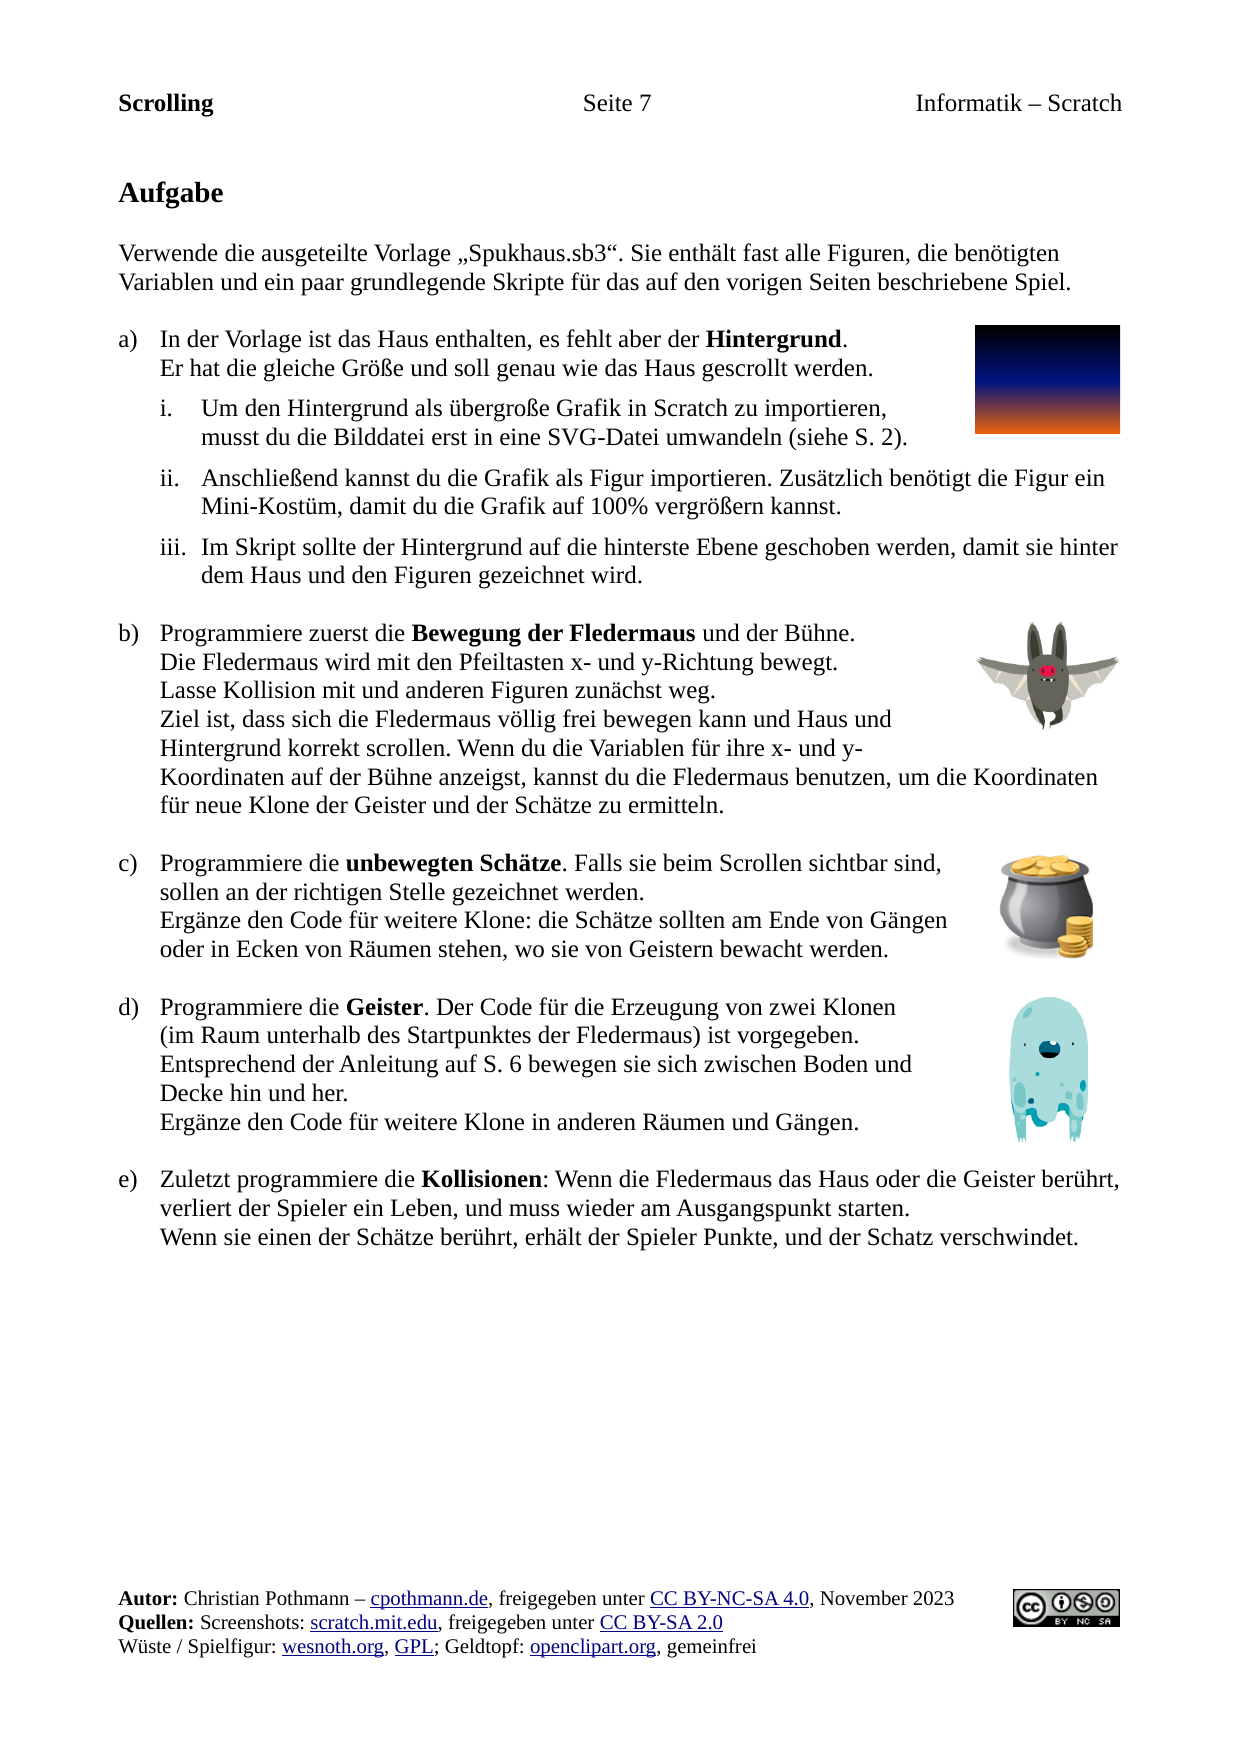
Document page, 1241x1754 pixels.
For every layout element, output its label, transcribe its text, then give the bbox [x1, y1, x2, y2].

picture [976, 621, 1119, 730]
text Autor: Christian Pothmann – cpothmann.de, freigegeben unter CC BY-NC-SA 4.0, November 2023 [118, 1586, 1122, 1610]
text Verwende die ausgeteilte Vorlage „Spukhaus.sb3“. Sie enthält fast alle Figuren, die benötigten Variablen und ein paar grundlegende Skripte für das auf den vorigen Seiten beschriebene Spiel. [118, 238, 1122, 295]
list In der Vorlage ist das Haus enthalten, es fehlt aber der Hintergrund. Er hat die gleiche Größe und soll genau wie das Haus gescrollt werden. [118, 324, 1122, 382]
picture [1013, 1589, 1120, 1627]
picture [998, 854, 1093, 959]
picture [1008, 997, 1089, 1143]
list Programmiere die unbewegten Schätze. Falls sie beim Scrollen sichtbar sind, sollen an der richtigen Stelle gezeichnet werden. Ergänze den Code für weitere Klone: die Schätze sollten am Ende von Gängen oder in Ecken von Räumen stehen, wo sie von Geistern bewacht werden. [118, 848, 1122, 963]
text Aufgabe [118, 176, 1122, 209]
list Programmiere die Geister. Der Code für die Erzeugung von zwei Klonen (im Raum unterhalb des Startpunktes der Fledermaus) ist vorgegeben. Entsprechend der Anleitung auf S. 6 bewegen sie sich zwischen Boden und Decke hin und her. Ergänze den Code für weitere Klone in anderen Räumen und Gängen. [118, 992, 1122, 1136]
list Im Skript sollte der Hintergrund auf die hinterste Ebene geschoben werden, damit sie hinter dem Haus und den Figuren gezeichnet wird. [159, 532, 1122, 589]
list Anschließend kannst du die Grafik als Figur importieren. Zusätzlich benötigt die Figur ein Mini-Kostüm, damit du die Grafik auf 100% vergrößern kannst. [159, 463, 1122, 520]
list Programmiere zuerst die Bewegung der Fledermaus und der Bühne. Die Fledermaus wird mit den Pfeiltasten x- und y-Richtung bewegt. Lasse Kollision mit und anderen Figuren zunächst weg. Ziel ist, dass sich die Fledermaus völlig frei bewegen kann und Haus und Hintergrund korrekt scrollen. Wenn du die Variablen für ihre x- und y-Koordinaten auf der Bühne anzeigst, kannst du die Fledermaus benutzen, um die Koordinaten für neue Klone der Geister und der Schätze zu ermitteln. [118, 618, 1122, 819]
picture [975, 325, 1121, 434]
list Um den Hintergrund als übergroße Grafik in Scratch zu importieren, musst du die Bilddatei erst in eine SVG-Datei umwandeln (siehe S. 2). [159, 393, 1122, 451]
text Quellen: Screenshots: scratch.mit.edu, freigegeben unter CC BY-SA 2.0 [118, 1610, 1122, 1634]
list Zuletzt programmiere die Kollisionen: Wenn die Fledermaus das Haus oder die Geister berührt, verliert der Spieler ein Leben, und muss wieder am Ausgangspunkt starten. Wenn sie einen der Schätze berührt, erhält der Spieler Punkte, und der Schatz verschwindet. [118, 1164, 1122, 1251]
text Wüste / Spielfigur: wesnoth.org, GPL; Geldtopf: openclipart.org, gemeinfrei [118, 1634, 1122, 1658]
